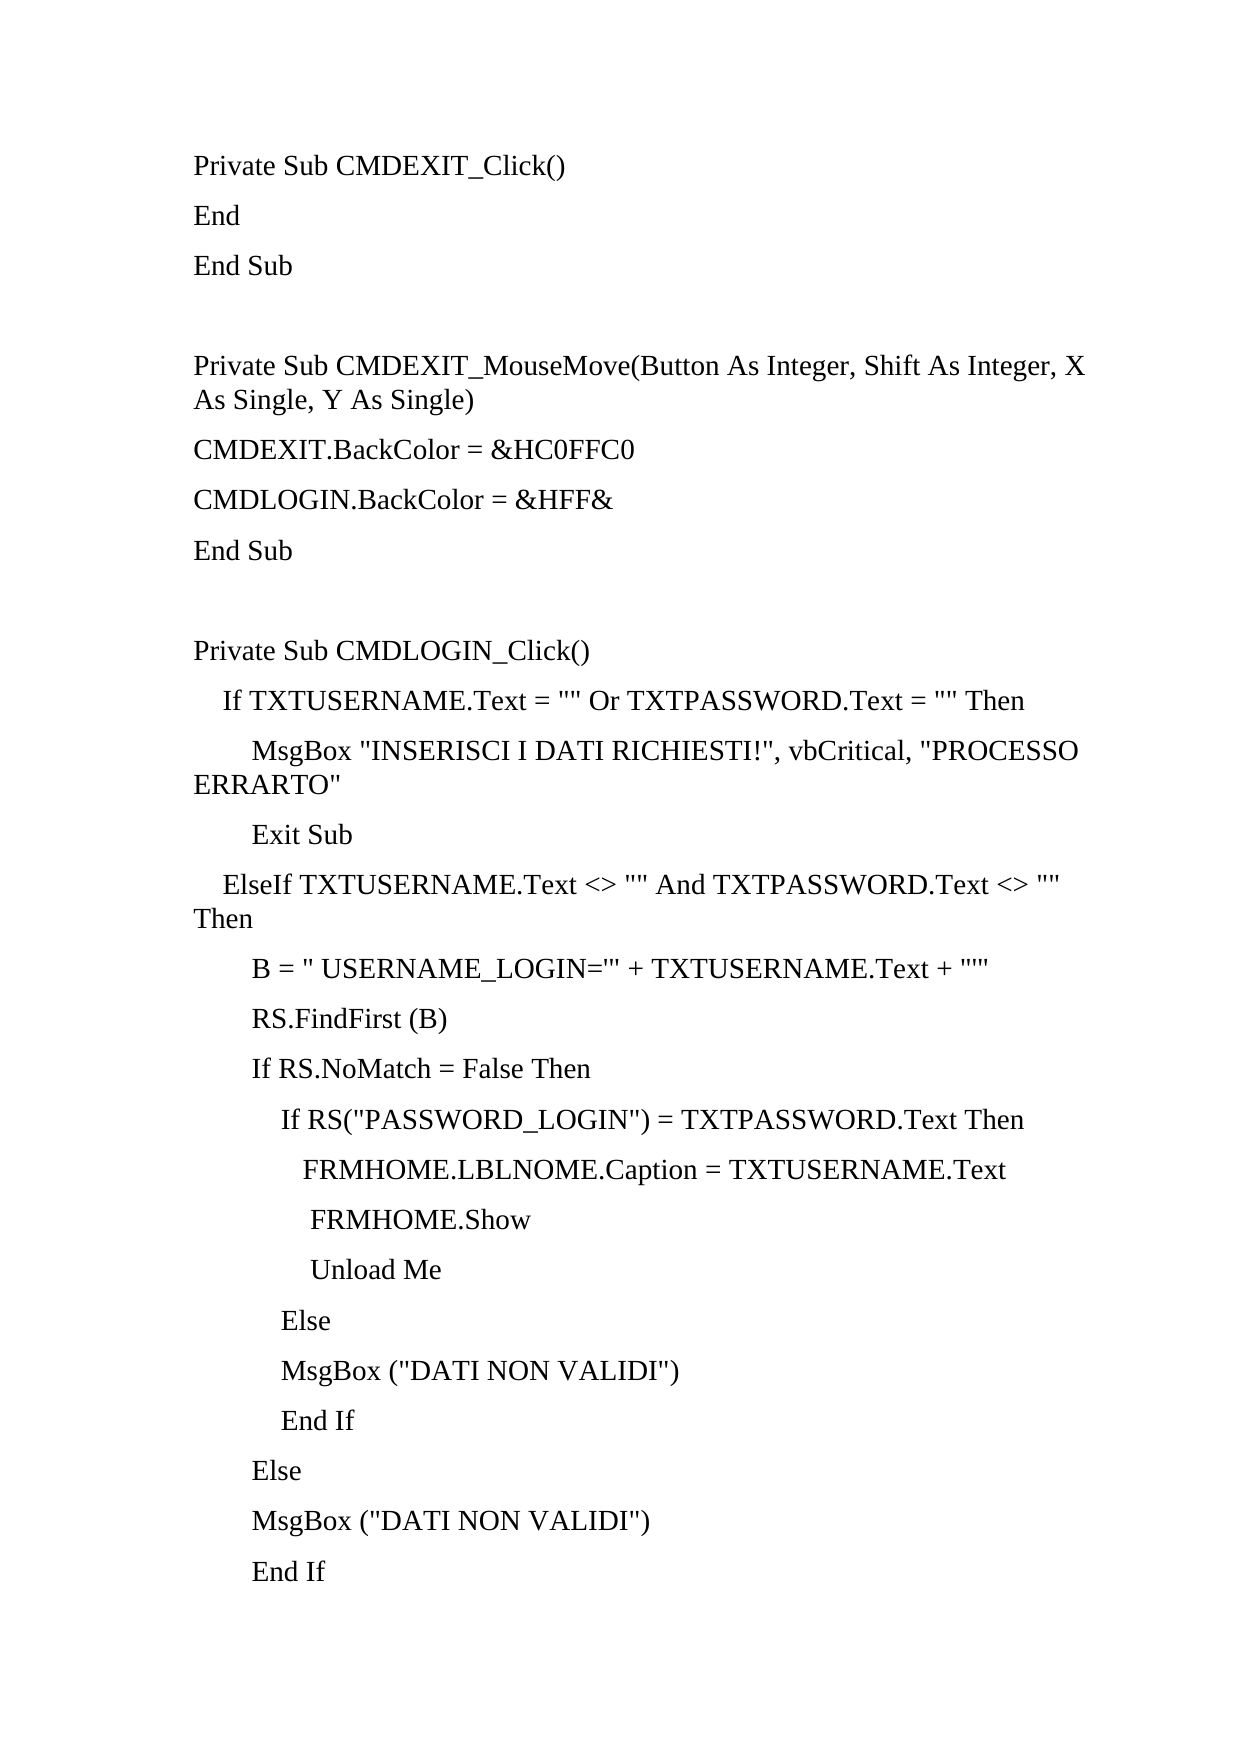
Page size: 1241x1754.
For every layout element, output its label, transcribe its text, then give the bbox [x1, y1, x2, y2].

list End [193, 198, 1122, 231]
list B = " USERNAME_LOGIN='" + TXTUSERNAME.Text + "'" [193, 951, 1122, 985]
list CMDEXIT.BackColor = &HC0FFC0 [193, 432, 1122, 466]
list RS.FindFirst (B) [193, 1001, 1122, 1035]
list FRMHOME.Show [193, 1202, 1122, 1236]
list Private Sub CMDEXIT_MouseMove(Button As Integer, Shift As Integer, X As Single, Y As Single) [193, 348, 1122, 416]
list If RS.NoMatch = False Then [193, 1052, 1122, 1085]
list Private Sub CMDEXIT_Click() [193, 148, 1122, 181]
list Else [193, 1303, 1122, 1336]
list Unload Me [193, 1252, 1122, 1286]
list MsgBox ("DATI NON VALIDI") [193, 1353, 1122, 1386]
list If RS("PASSWORD_LOGIN") = TXTPASSWORD.Text Then [193, 1102, 1122, 1135]
list CMDLOGIN.BackColor = &HFF& [193, 482, 1122, 516]
list End Sub [193, 248, 1122, 282]
list If TXTUSERNAME.Text = "" Or TXTPASSWORD.Text = "" Then [193, 683, 1122, 717]
list End If [193, 1403, 1122, 1437]
list FRMHOME.LBLNOME.Caption = TXTUSERNAME.Text [193, 1152, 1122, 1186]
list End If [193, 1554, 1122, 1587]
list Exit Sub [193, 817, 1122, 851]
list MsgBox ("DATI NON VALIDI") [193, 1503, 1122, 1537]
list MsgBox "INSERISCI I DATI RICHIESTI!", vbCritical, "PROCESSO ERRARTO" [193, 733, 1122, 801]
list Else [193, 1453, 1122, 1487]
list Private Sub CMDLOGIN_Click() [193, 633, 1122, 667]
list End Sub [193, 533, 1122, 566]
list ElseIf TXTUSERNAME.Text <> "" And TXTPASSWORD.Text <> "" Then [193, 867, 1122, 934]
